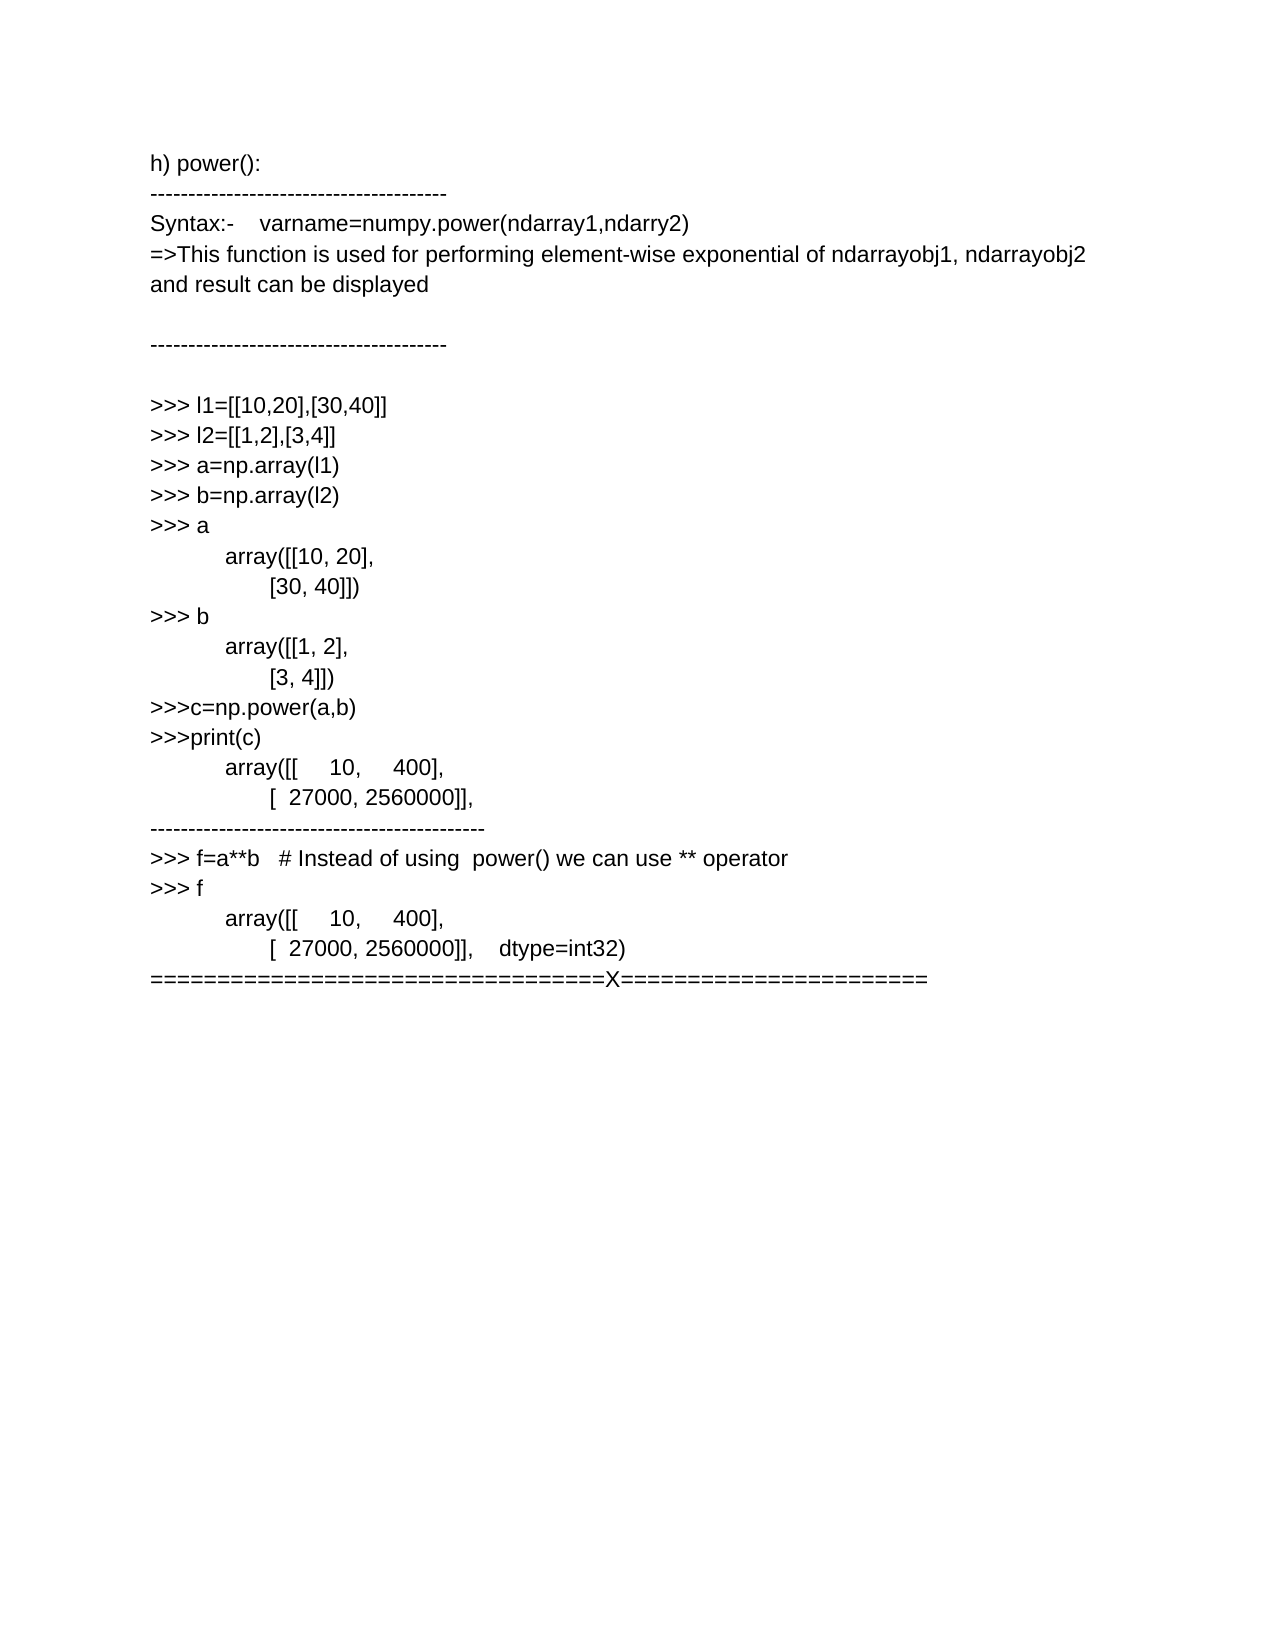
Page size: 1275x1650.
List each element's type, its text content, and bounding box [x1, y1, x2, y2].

text ==================================X======================= [150, 966, 1125, 992]
text >>> l1=[[10,20],[30,40]] [150, 392, 1125, 418]
text [ 27000, 2560000]], dtype=int32) [150, 935, 1125, 962]
text array([[10, 20], [150, 543, 1125, 569]
text >>> f=a**b # Instead of using power() we can use ** operator [150, 845, 1125, 871]
text --------------------------------------- [150, 331, 1125, 358]
text array([[ 10, 400], [150, 754, 1125, 781]
text >>> b [150, 603, 1125, 629]
text Syntax:- varname=numpy.power(ndarray1,ndarry2) [150, 210, 1125, 237]
text >>>c=np.power(a,b) [150, 694, 1125, 720]
text -------------------------------------------- [150, 814, 1125, 841]
text [3, 4]]) [150, 663, 1125, 690]
text =>This function is used for performing element-wise exponential of ndarrayobj1, ndarrayobj2 and result can be displayed [150, 241, 1125, 297]
text >>> a [150, 512, 1125, 539]
text >>> b=np.array(l2) [150, 482, 1125, 509]
text array([[1, 2], [150, 633, 1125, 660]
text >>> l2=[[1,2],[3,4]] [150, 422, 1125, 448]
text h) power(): [150, 150, 1125, 176]
text >>> a=np.array(l1) [150, 452, 1125, 478]
text >>> f [150, 875, 1125, 901]
text >>>print(c) [150, 724, 1125, 750]
text array([[ 10, 400], [150, 905, 1125, 932]
text [ 27000, 2560000]], [150, 784, 1125, 811]
text [30, 40]]) [150, 573, 1125, 599]
text --------------------------------------- [150, 180, 1125, 207]
